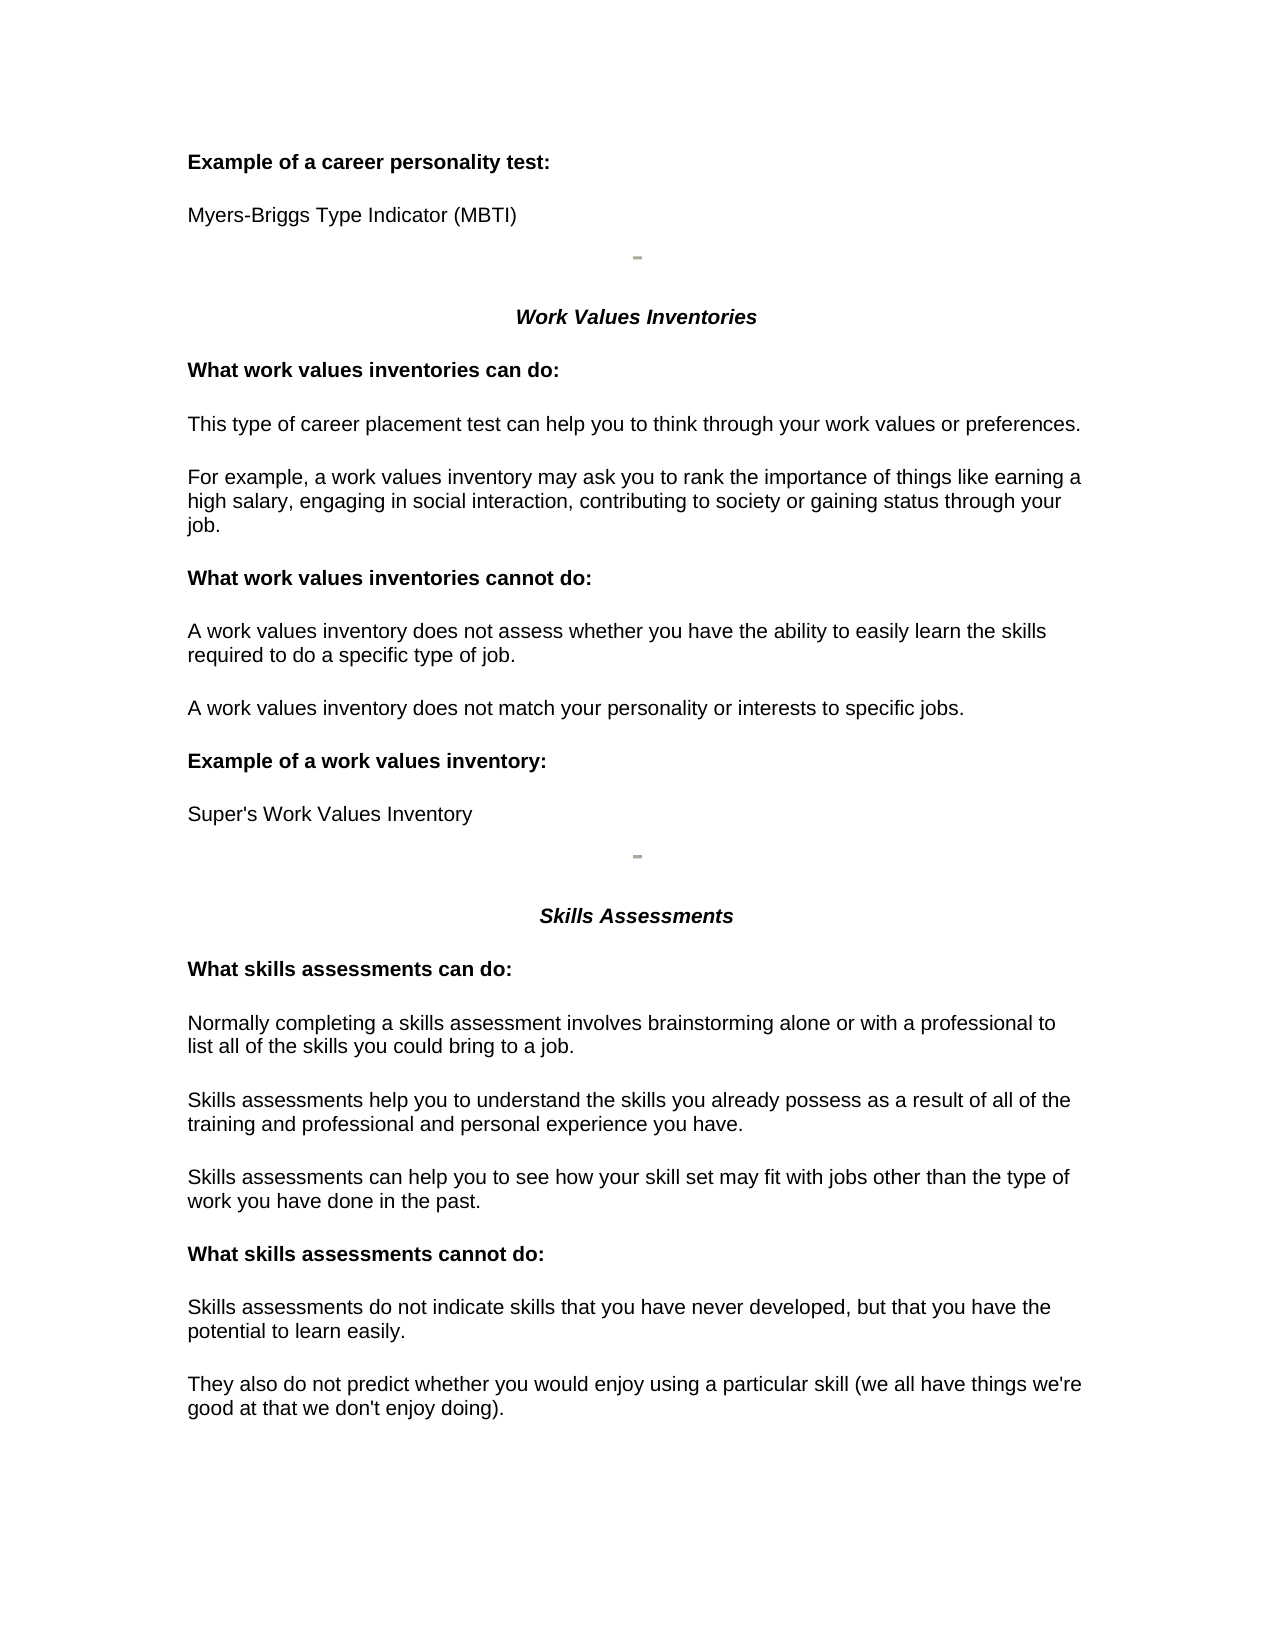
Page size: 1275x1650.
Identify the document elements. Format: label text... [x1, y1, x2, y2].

text This type of career placement test can help you to think through your work values or preferences. [187, 411, 1088, 435]
subtitle Work Values Inventories [187, 305, 1088, 329]
text What skills assessments can do: [187, 957, 1088, 981]
text For example, a work values inventory may ask you to rank the importance of things like earning a high salary, engaging in social interaction, contributing to society or gaining status through your job. [187, 464, 1088, 536]
text A work values inventory does not match your personality or interests to specific jobs. [187, 696, 1088, 720]
text Example of a work values inventory: [187, 749, 1088, 773]
text They also do not predict whether you would enjoy using a particular skill (we all have things we're good at that we don't enjoy doing). [187, 1372, 1088, 1420]
text Skills assessments can help you to see how your skill set may fit with jobs other than the type of work you have done in the past. [187, 1164, 1088, 1212]
text Example of a career personality test: [187, 150, 1088, 174]
text Super's Work Values Inventory [187, 802, 1088, 826]
text What work values inventories can do: [187, 358, 1088, 382]
text Myers-Briggs Type Indicator (MBTI) [187, 203, 1088, 227]
text Normally completing a skills assessment involves brainstorming alone or with a professional to list all of the skills you could bring to a job. [187, 1010, 1088, 1058]
subtitle Skills Assessments [187, 904, 1088, 928]
text Skills assessments do not indicate skills that you have never developed, but that you have the potential to learn easily. [187, 1295, 1088, 1343]
text A work values inventory does not assess whether you have the ability to easily learn the skills required to do a specific type of job. [187, 619, 1088, 667]
text Skills assessments help you to understand the skills you already possess as a result of all of the training and professional and personal experience you have. [187, 1087, 1088, 1135]
text What skills assessments cannot do: [187, 1242, 1088, 1266]
text What work values inventories cannot do: [187, 566, 1088, 589]
